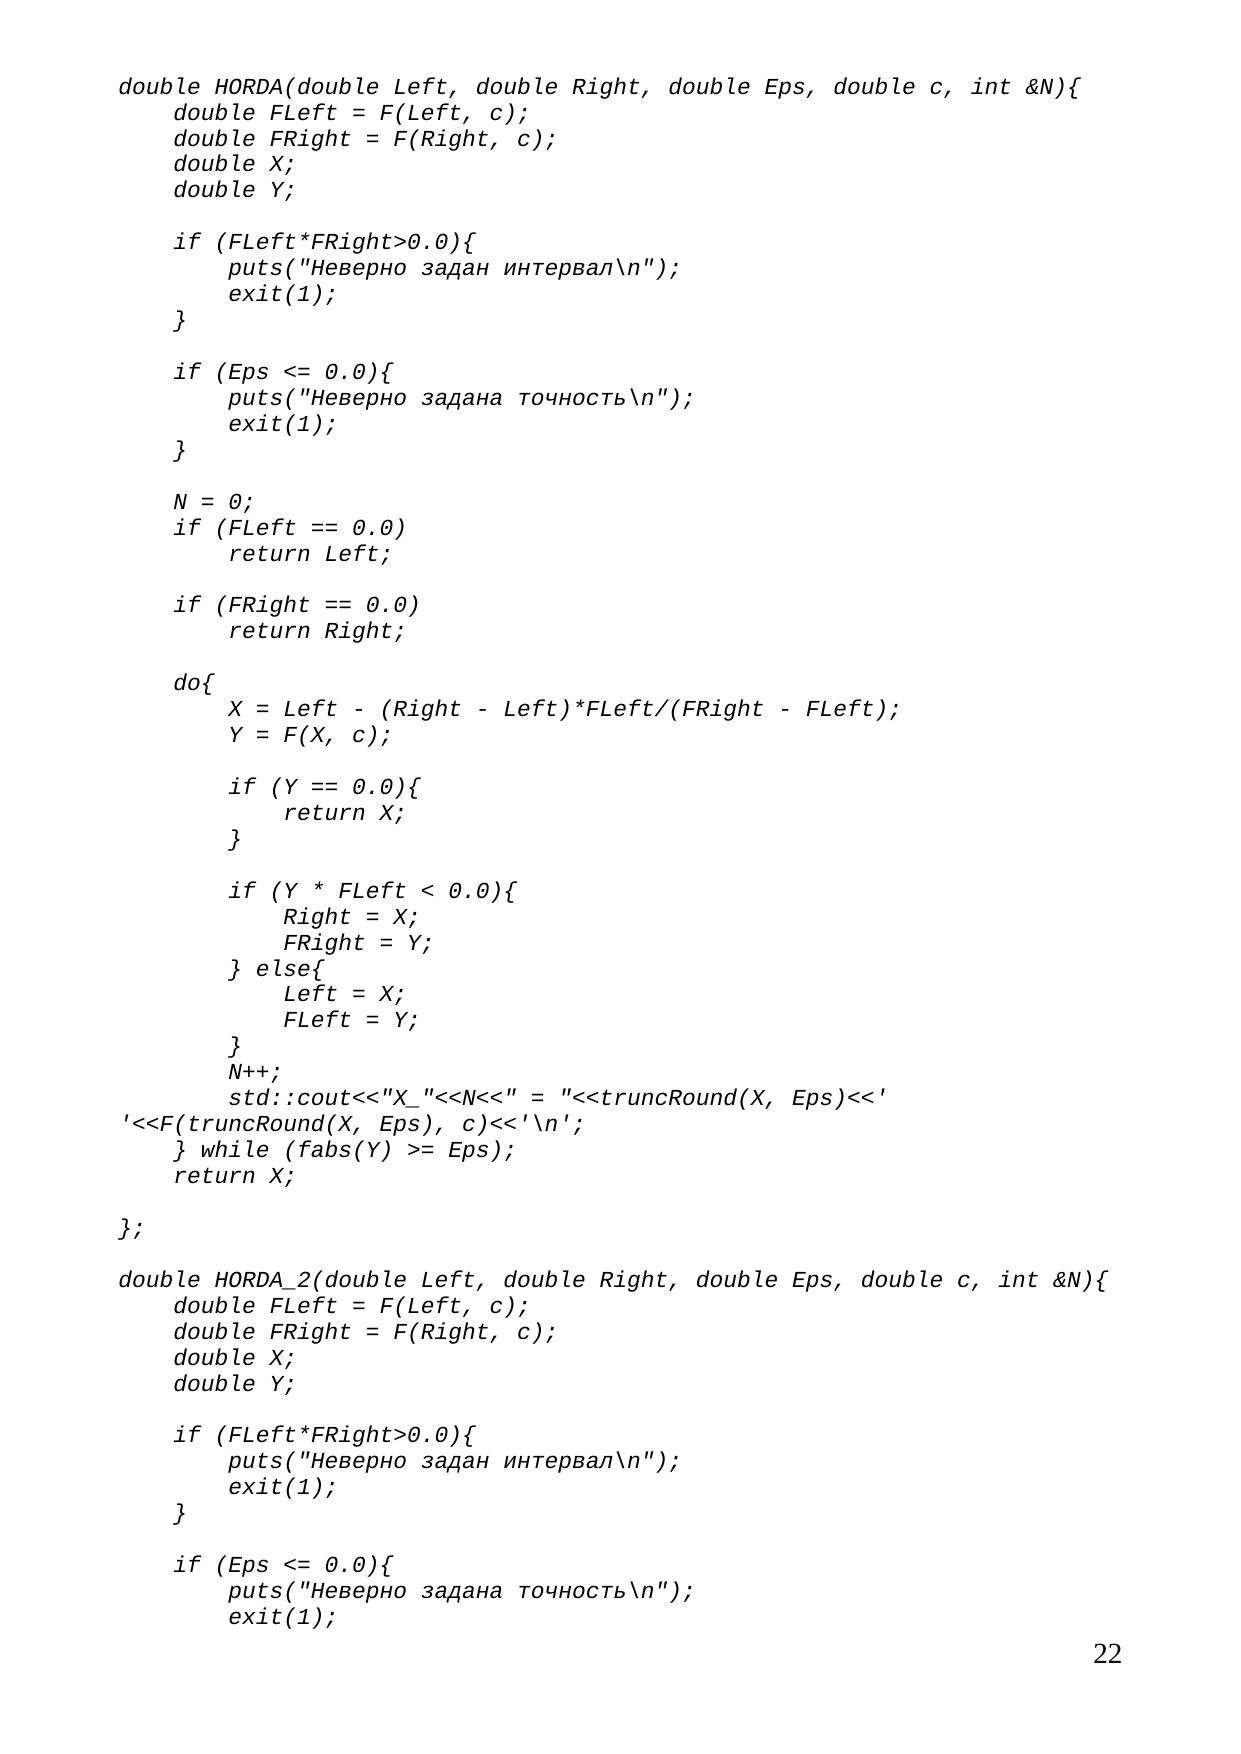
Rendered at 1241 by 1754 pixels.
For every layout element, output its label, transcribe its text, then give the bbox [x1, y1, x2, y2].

text if (Eps <= 0.0){ [118, 1553, 1122, 1579]
text puts("Неверно задан интервал\n"); [118, 1450, 1122, 1476]
text } [118, 1035, 1122, 1061]
text N++; [118, 1061, 1122, 1087]
text if (Y == 0.0){ [118, 775, 1122, 801]
text if (Eps <= 0.0){ [118, 360, 1122, 386]
text return X; [118, 1164, 1122, 1190]
text puts("Неверно задан интервал\n"); [118, 257, 1122, 282]
text } while (fabs(Y) >= Eps); [118, 1138, 1122, 1164]
text if (FRight == 0.0) [118, 594, 1122, 620]
text do{ [118, 672, 1122, 697]
text exit(1); [118, 412, 1122, 438]
text double HORDA_2(double Left, double Right, double Eps, double c, int &N){ [118, 1268, 1122, 1294]
text exit(1); [118, 282, 1122, 308]
text double X; [118, 1346, 1122, 1372]
text } [118, 1502, 1122, 1527]
text N = 0; [118, 490, 1122, 516]
text double X; [118, 153, 1122, 179]
text return Left; [118, 542, 1122, 568]
text Y = F(X, c); [118, 723, 1122, 749]
text std::cout<<"X_"<<N<<" = "<<truncRound(X, Eps)<<' '<<F(truncRound(X, Eps), c)<<'\n'; [118, 1087, 1122, 1138]
text puts("Неверно задана точность\n"); [118, 1579, 1122, 1605]
text FLeft = Y; [118, 1009, 1122, 1035]
text if (FLeft == 0.0) [118, 516, 1122, 542]
text return X; [118, 801, 1122, 827]
text exit(1); [118, 1476, 1122, 1502]
text double FRight = F(Right, c); [118, 1320, 1122, 1346]
text double Y; [118, 179, 1122, 205]
text double FLeft = F(Left, c); [118, 1294, 1122, 1320]
text return Right; [118, 620, 1122, 646]
text } [118, 827, 1122, 853]
text puts("Неверно задана точность\n"); [118, 386, 1122, 412]
text } [118, 438, 1122, 464]
text } else{ [118, 957, 1122, 983]
text if (Y * FLeft < 0.0){ [118, 879, 1122, 905]
text double Y; [118, 1372, 1122, 1398]
text if (FLeft*FRight>0.0){ [118, 231, 1122, 257]
text if (FLeft*FRight>0.0){ [118, 1424, 1122, 1450]
text exit(1); [118, 1605, 1122, 1631]
text double FRight = F(Right, c); [118, 127, 1122, 153]
text FRight = Y; [118, 931, 1122, 957]
text } [118, 308, 1122, 334]
text }; [118, 1216, 1122, 1242]
text Right = X; [118, 905, 1122, 931]
text X = Left - (Right - Left)*FLeft/(FRight - FLeft); [118, 697, 1122, 723]
text double FLeft = F(Left, c); [118, 101, 1122, 127]
text double HORDA(double Left, double Right, double Eps, double c, int &N){ [118, 75, 1122, 101]
text Left = X; [118, 983, 1122, 1009]
